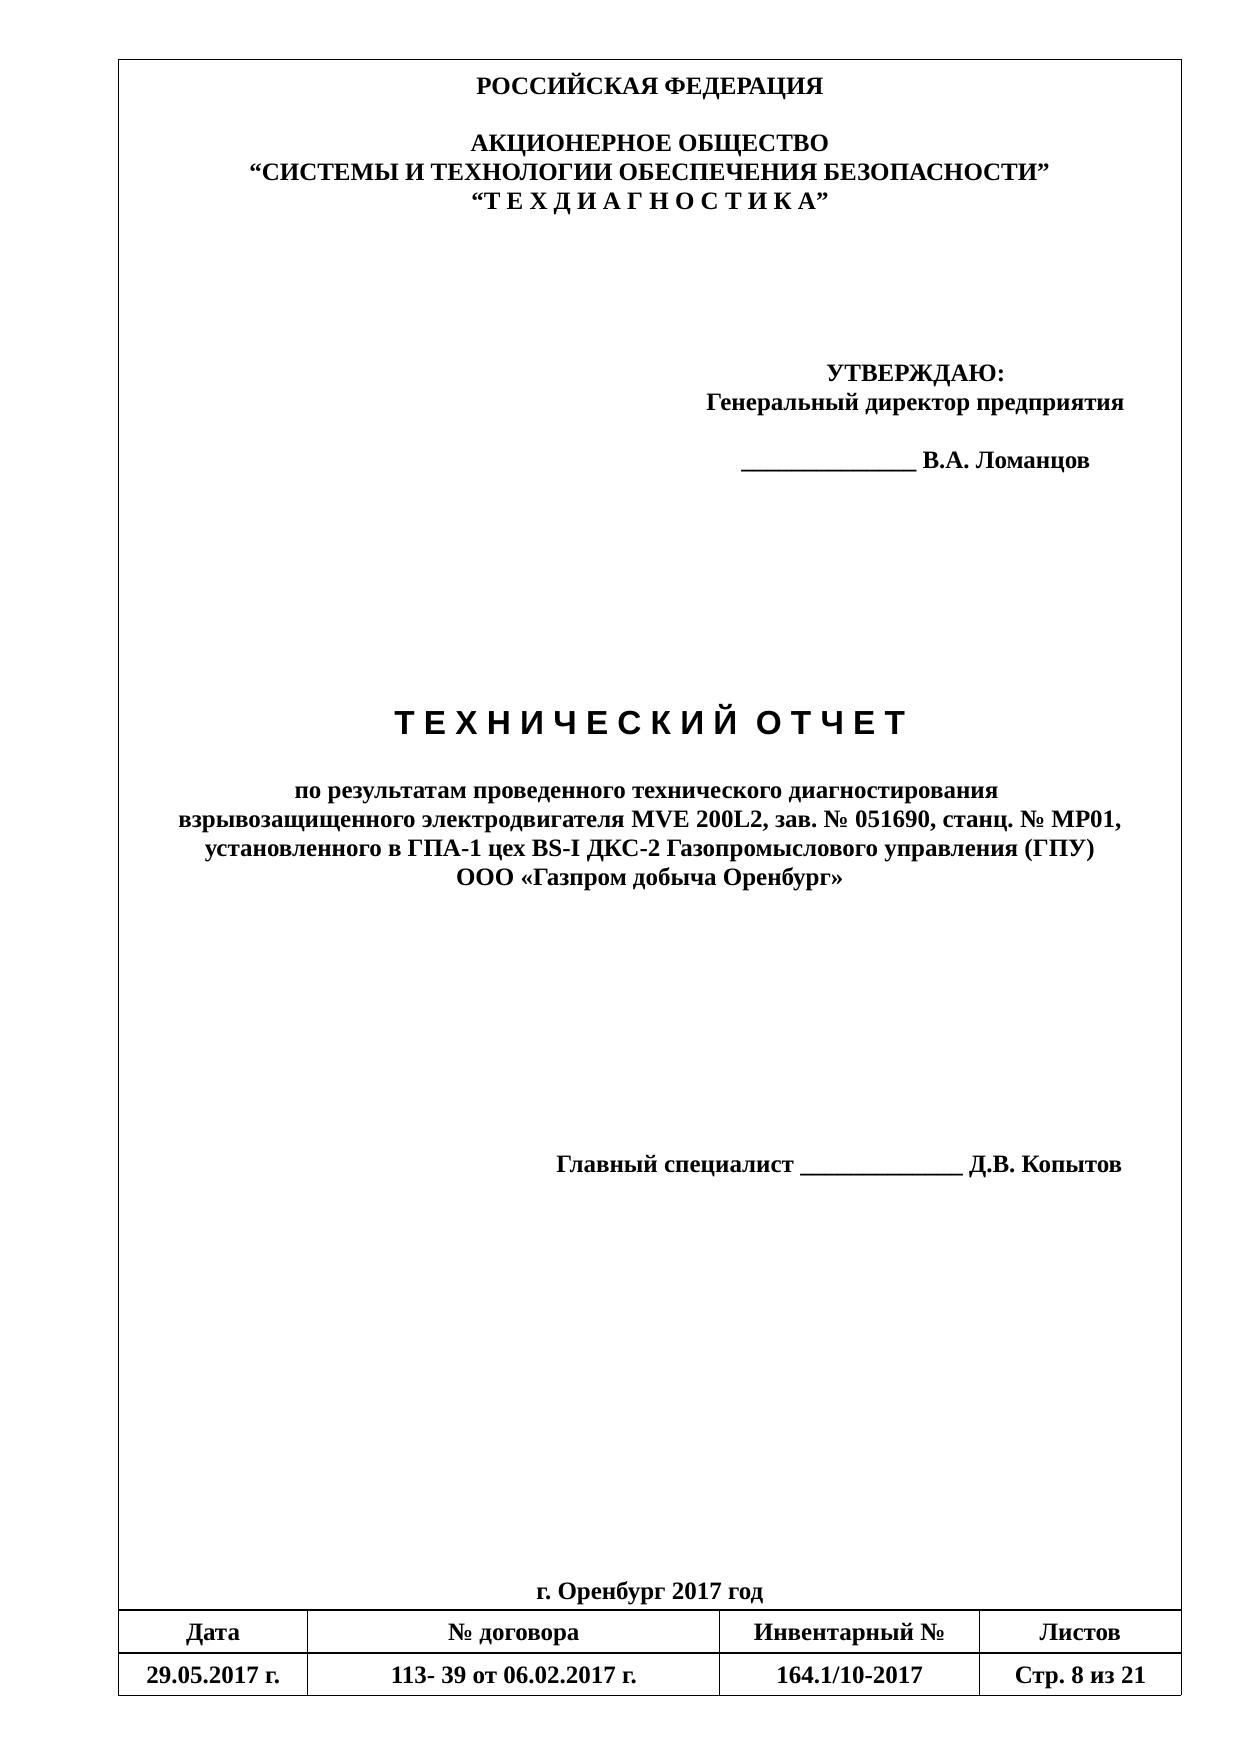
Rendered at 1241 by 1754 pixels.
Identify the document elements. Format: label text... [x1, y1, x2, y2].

text РОССИЙСКАЯ ФЕДЕРАЦИЯ АКЦИОНЕРНОЕ ОБЩЕСТВО “СИСТЕМЫ И ТЕХНОЛОГИИ ОБЕСПЕЧЕНИЯ БЕЗОПАСНОСТИ” “Т Е Х Д И А Г Н О С Т И К А” [148, 71, 1152, 215]
text УТВЕРЖДАЮ: Генеральный директор предприятия ______________ В.А. Ломанцов [679, 358, 1152, 531]
subtitle г. Оренбург 2017 год [148, 1576, 1152, 1604]
text Главный специалист _____________ Д.В. Копытов [502, 1149, 1122, 1178]
text Т Е Х Н И Ч Е С К И Й О Т Ч Е Т по результатам проведенного технического диагностирования взрывозащищенного электродвигателя MVE 200L2, зав. № 051690, станц. № MP01, установленного в ГПА-1 цех BS-I ДКС‑2 Газопромыслового управления (ГПУ) ООО «Газпром добыча Оренбург» [148, 703, 1152, 890]
